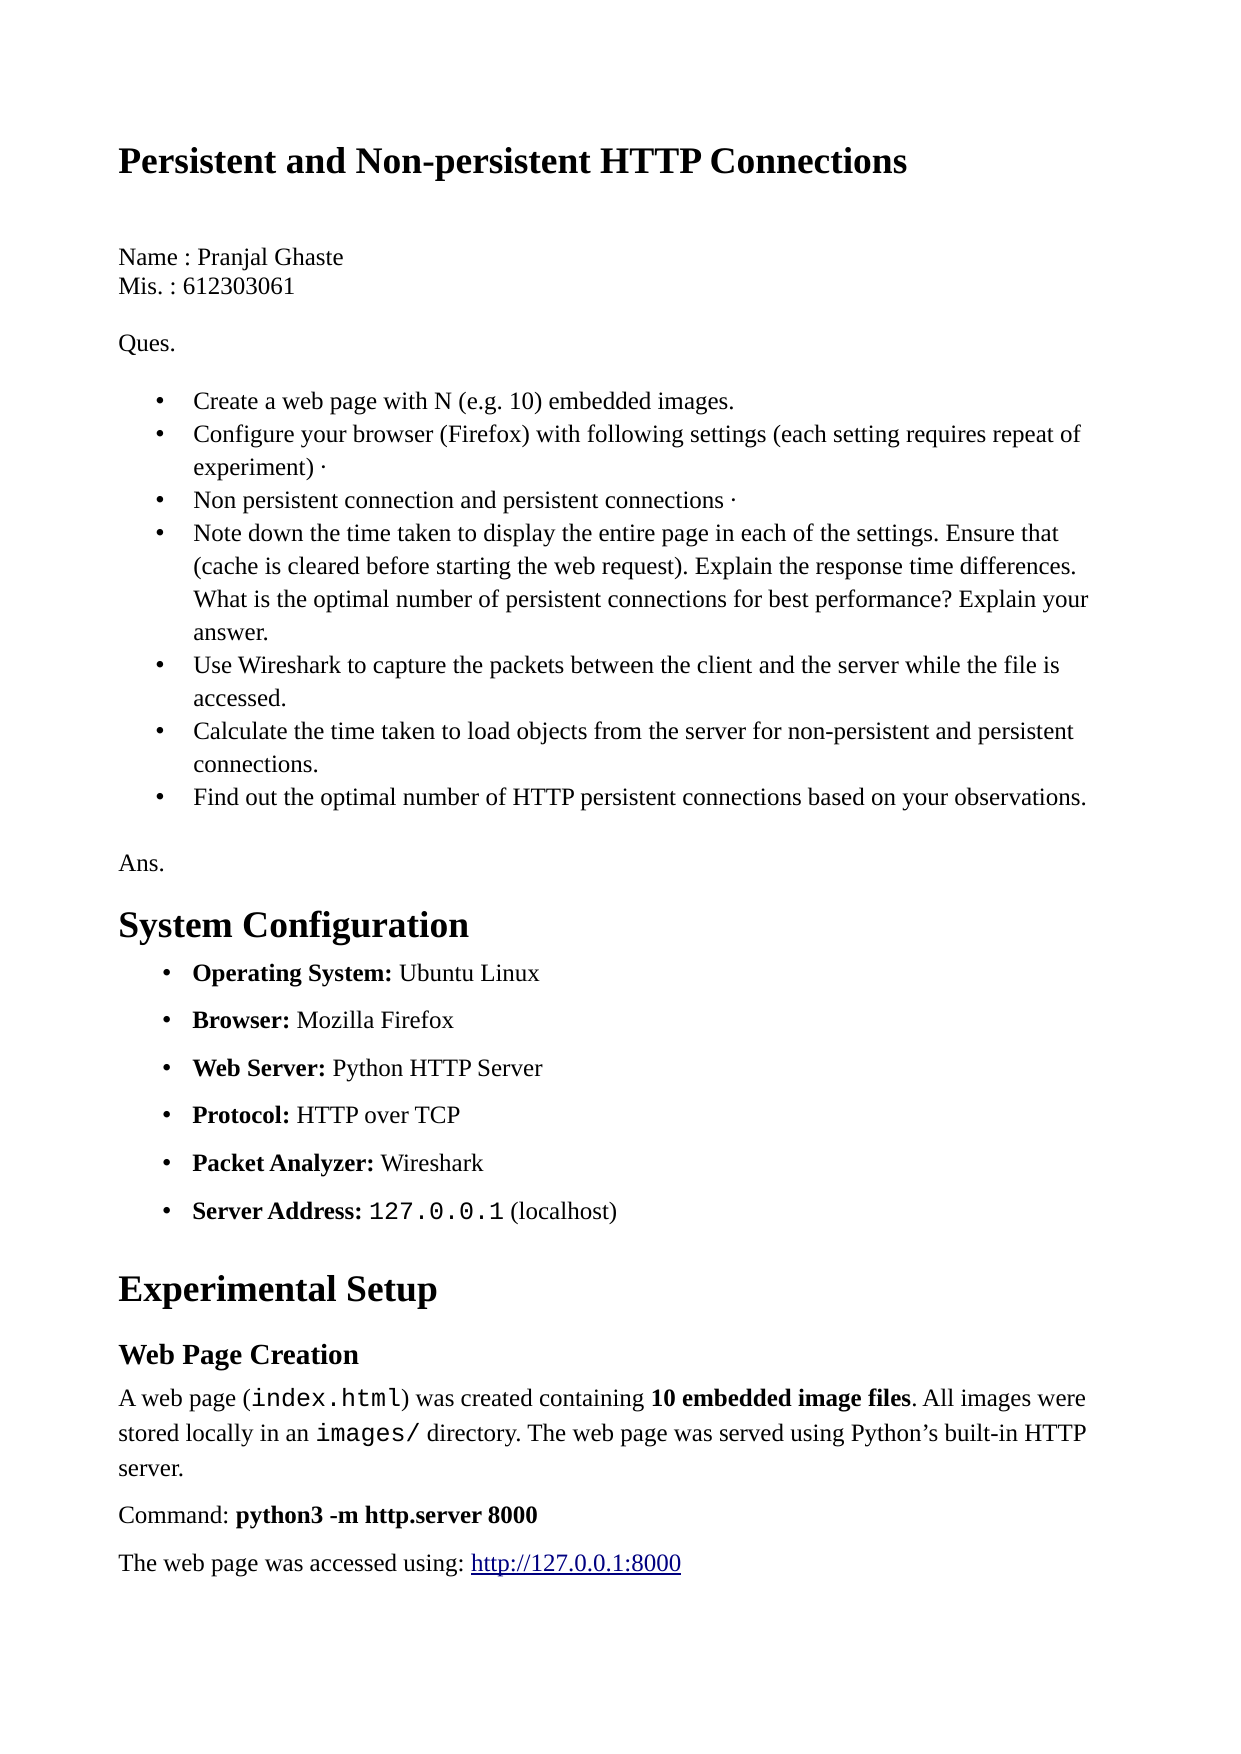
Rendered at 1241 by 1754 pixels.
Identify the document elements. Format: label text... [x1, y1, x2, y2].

list Configure your browser (Firefox) with following settings (each setting requires repeat of experiment) ∙ [156, 419, 1122, 481]
list Server Address: 127.0.0.1 (localhost) [162, 1196, 1122, 1227]
list Non persistent connection and persistent connections ∙ [156, 485, 1122, 514]
text The web page was accessed using: http://127.0.0.1:8000 [118, 1548, 1122, 1577]
list Note down the time taken to display the entire page in each of the settings. Ensure that (cache is cleared before starting the web request). Explain the response time differences. What is the optimal number of persistent connections for best performance? Explain your answer. [156, 518, 1122, 646]
subtitle Experimental Setup [118, 1267, 1122, 1310]
subtitle System Configuration [118, 902, 1122, 945]
text Ans. [118, 848, 1122, 877]
text Name : Pranjal Ghaste [118, 242, 1122, 271]
text Ques. [118, 328, 1122, 357]
text Command: python3 -m http.server 8000 [118, 1501, 1122, 1529]
subtitle Web Page Creation [118, 1337, 1122, 1370]
list Packet Analyzer: Wireshark [162, 1148, 1122, 1177]
text A web page (index.html) was created containing 10 embedded image files. All images were stored locally in an images/ directory. The web page was served using Python’s built-in HTTP server. [118, 1383, 1122, 1482]
text Mis. : 612303061 [118, 271, 1122, 300]
list Protocol: HTTP over TCP [162, 1101, 1122, 1129]
list Calculate the time taken to load objects from the server for non-persistent and persistent connections. [156, 716, 1122, 778]
list Use Wireshark to capture the packets between the client and the server while the file is accessed. [156, 650, 1122, 712]
list Operating System: Ubuntu Linux [162, 958, 1122, 986]
list Web Server: Python HTTP Server [162, 1053, 1122, 1082]
list Browser: Mozilla Firefox [162, 1005, 1122, 1034]
subtitle Persistent and Non-persistent HTTP Connections [118, 139, 1122, 182]
list Find out the optimal number of HTTP persistent connections based on your observations. [156, 782, 1122, 811]
list Create a web page with N (e.g. 10) embedded images. [156, 386, 1122, 415]
